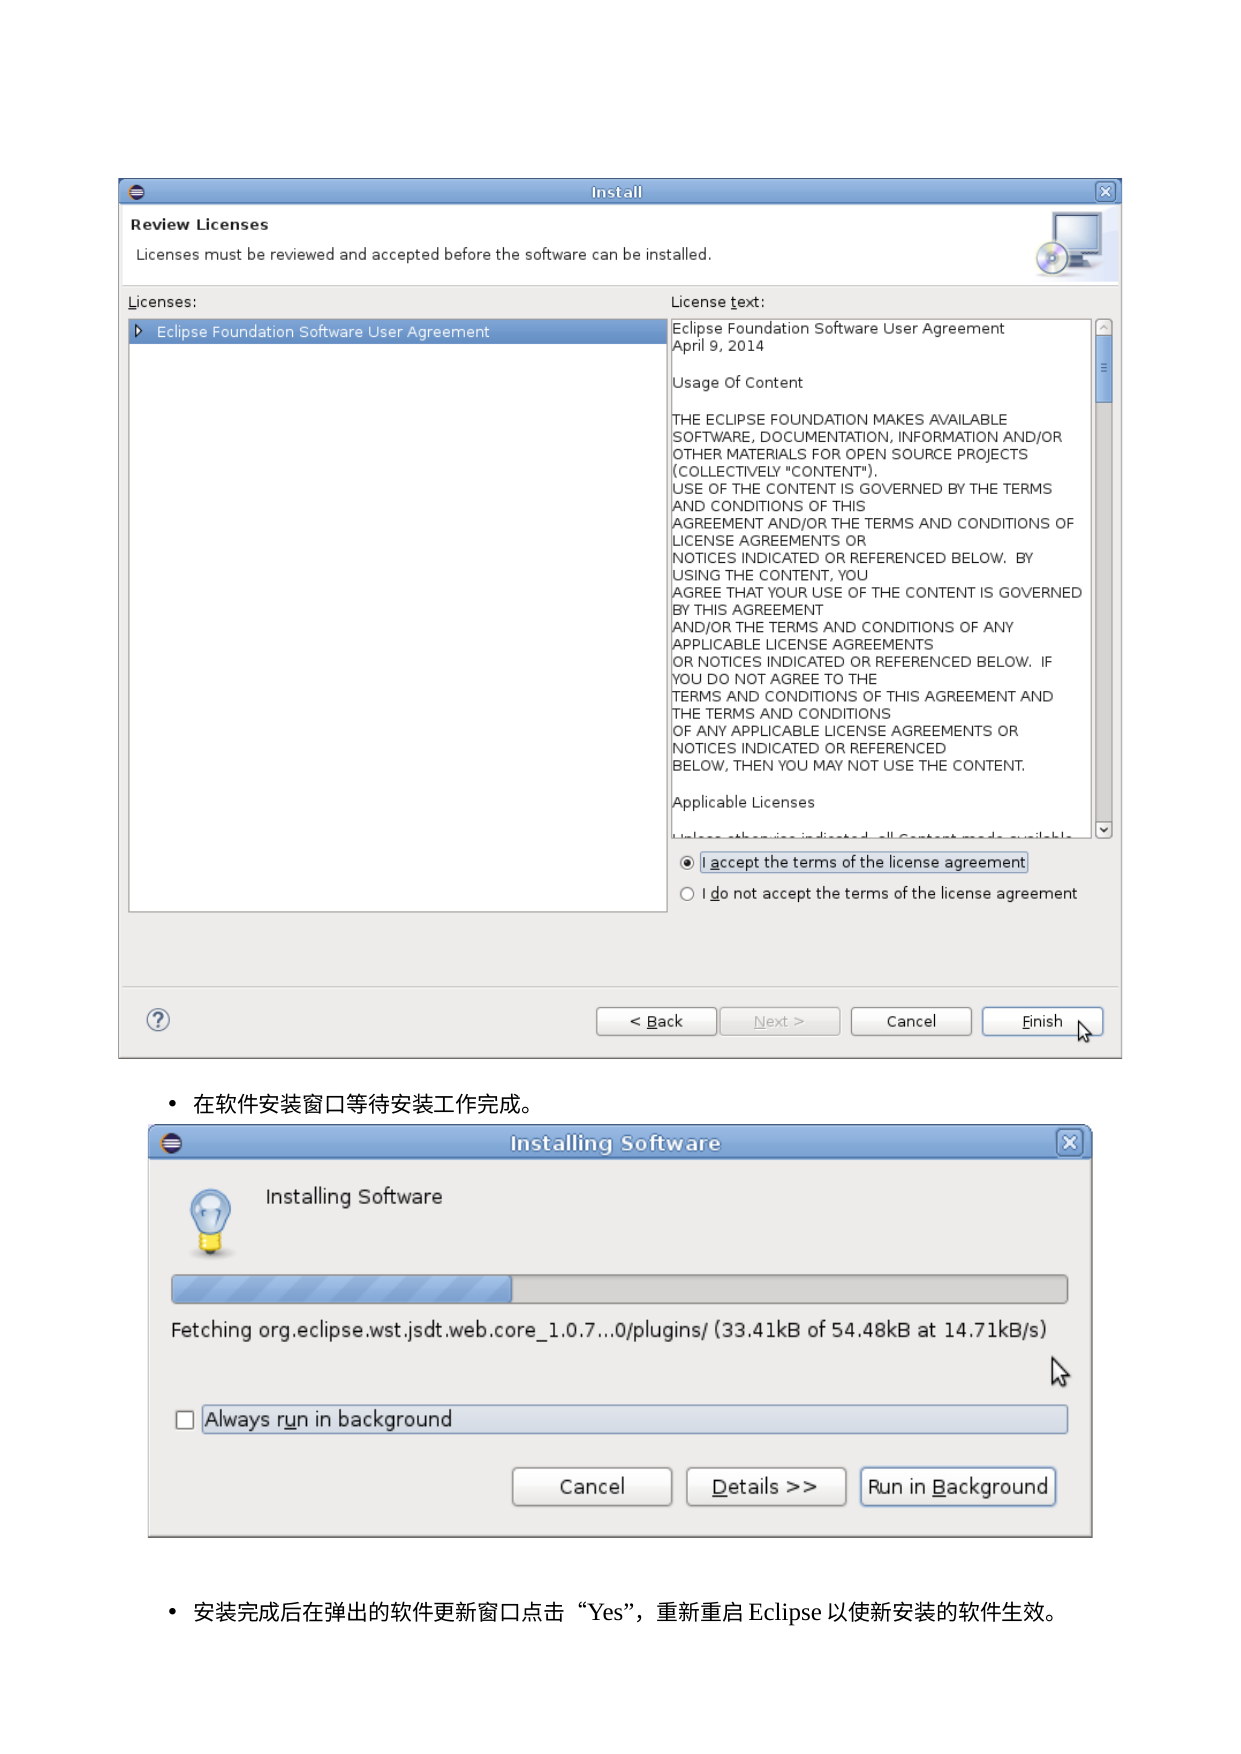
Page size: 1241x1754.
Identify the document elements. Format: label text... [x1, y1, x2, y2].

picture [118, 178, 1123, 1059]
list 在软件安装窗口等待安装工作完成。 [168, 1087, 1122, 1118]
list 安装完成后在弹出的软件更新窗口点击“Yes”，重新重启Eclipse以使新安装的软件生效。 [168, 1595, 1122, 1627]
picture [147, 1124, 1093, 1538]
